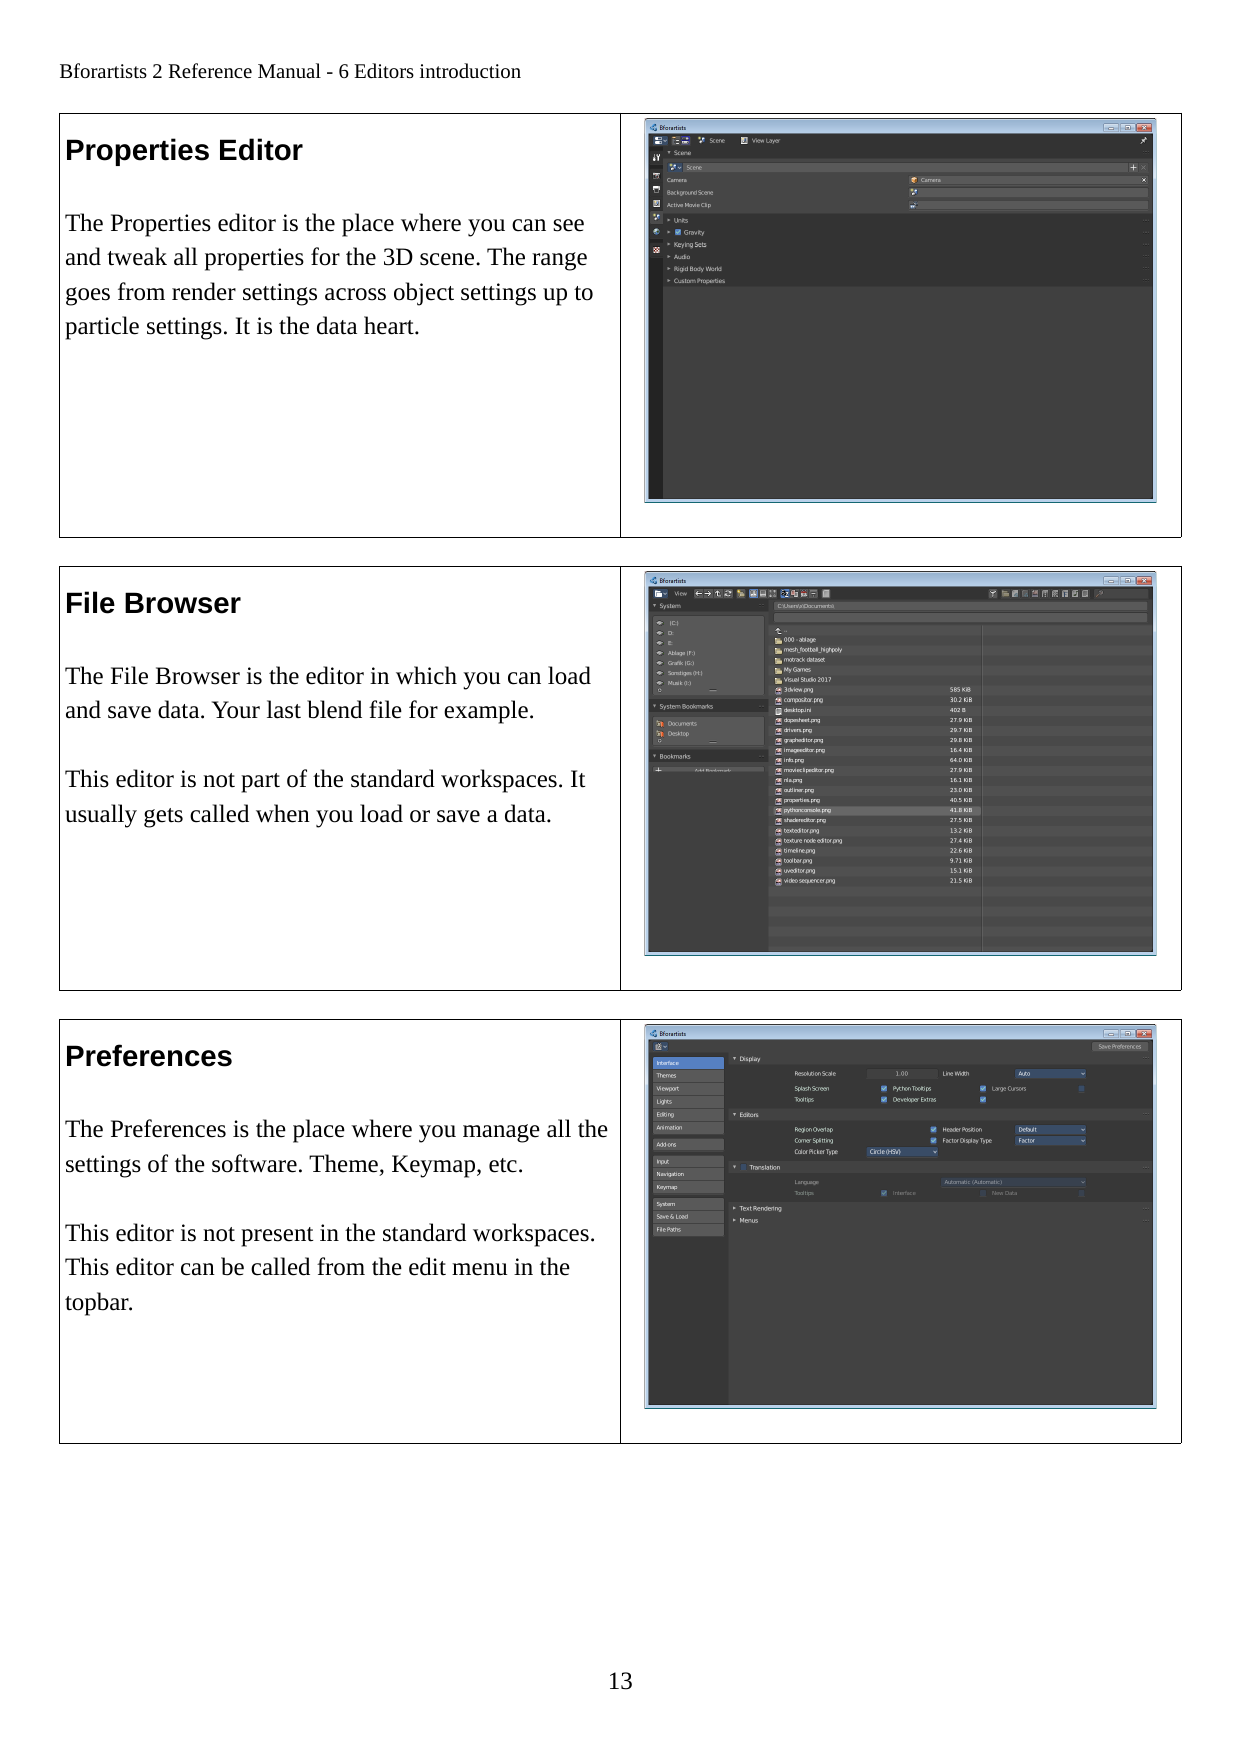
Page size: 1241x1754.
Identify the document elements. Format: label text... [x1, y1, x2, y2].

table_header Properties Editor The Properties editor is the place where you can see and tweak all properties for the 3D scene. The range goes from render settings across object settings up to particle settings. It is the data heart. [60, 114, 620, 537]
table_header Preferences The Preferences is the place where you manage all the settings of the software. Theme, Keymap, etc. This editor is not present in the standard workspaces. This editor can be called from the edit menu in the topbar. [60, 1020, 620, 1443]
picture [644, 118, 1157, 503]
table_header [621, 1020, 1181, 1443]
table_header [621, 567, 1181, 990]
table_header [621, 114, 1181, 537]
table_header File Browser The File Browser is the editor in which you can load and save data. Your last blend file for example. This editor is not part of the standard workspaces. It usually gets called when you load or save a data. [60, 567, 620, 990]
picture [644, 1024, 1157, 1409]
picture [644, 571, 1157, 956]
